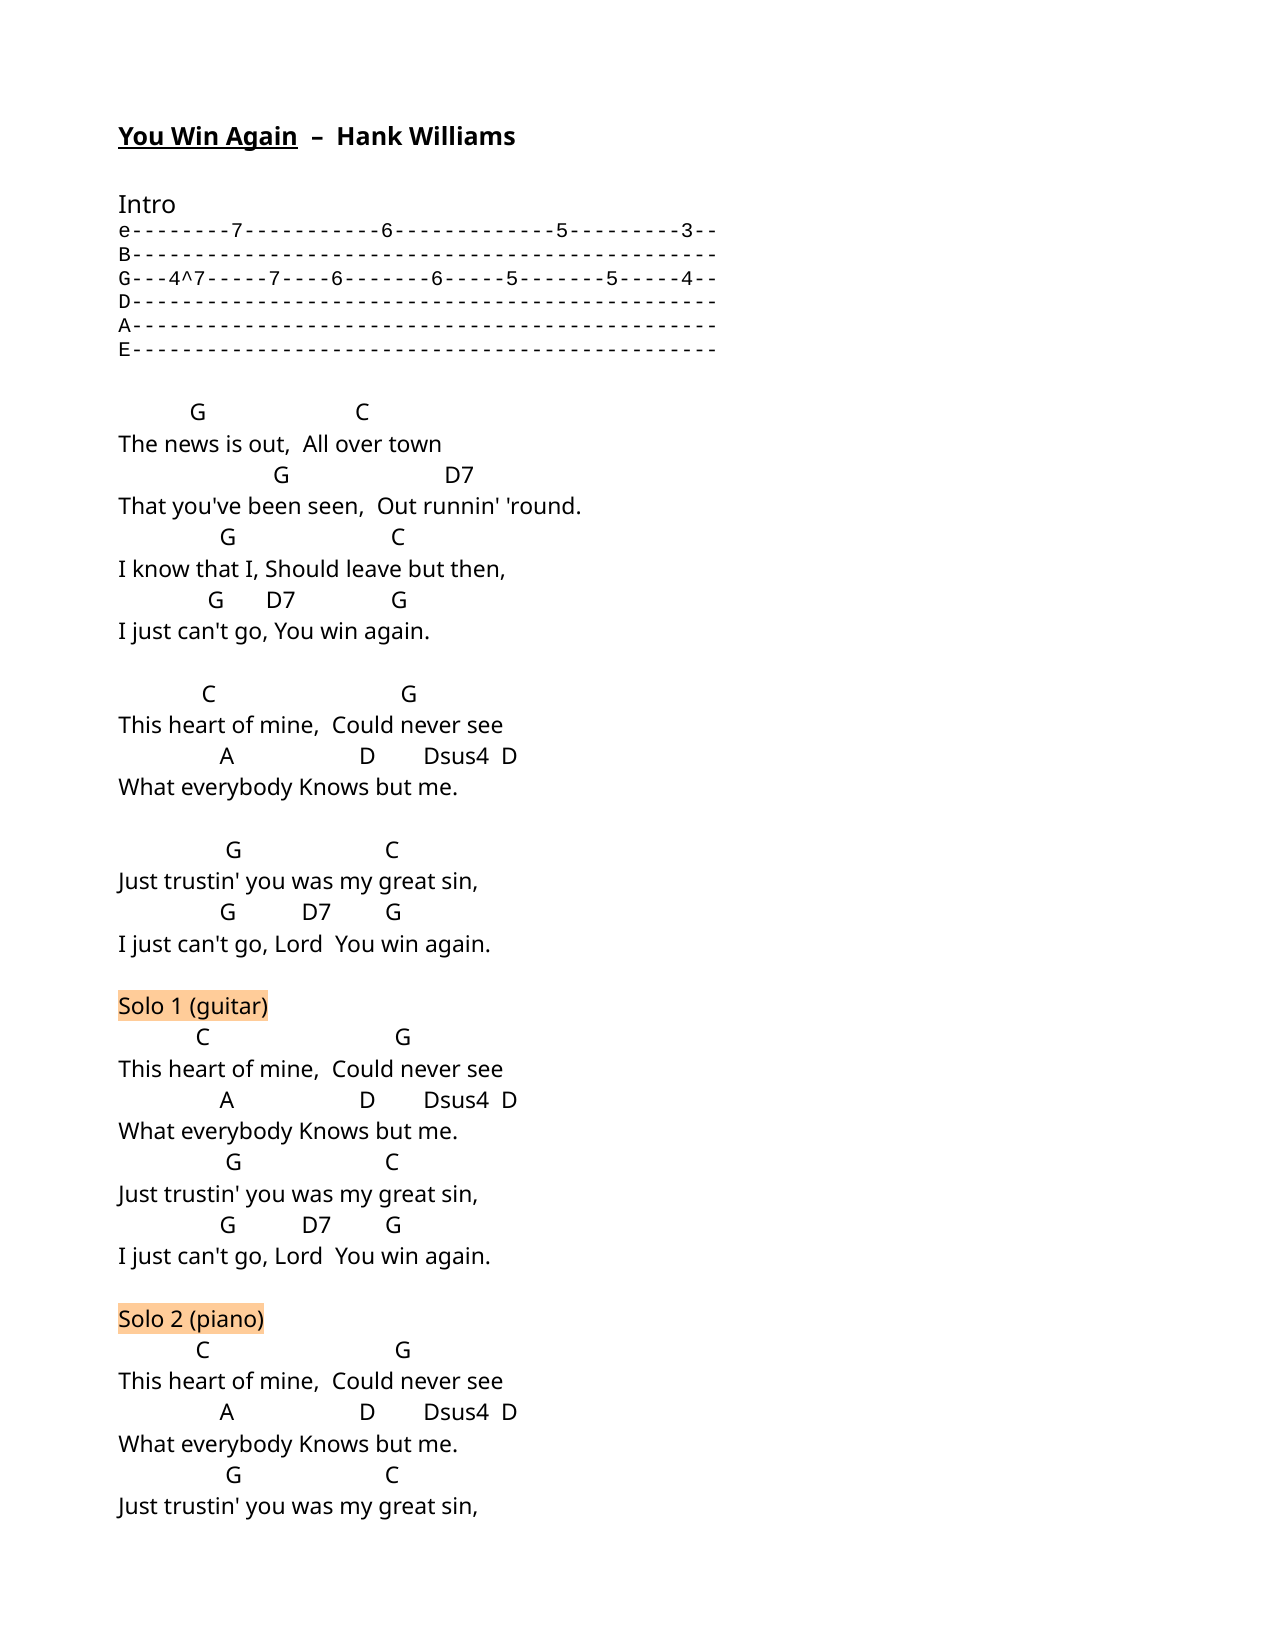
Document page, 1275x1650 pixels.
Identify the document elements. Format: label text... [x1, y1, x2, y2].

text C G [118, 677, 1157, 709]
text I just can't go, Lord You win again. [118, 927, 1157, 959]
text Just trustin' you was my great sin, [118, 865, 1157, 896]
text G D7 G [118, 584, 1157, 615]
text G C [118, 1146, 1157, 1177]
text C G [118, 1334, 1157, 1365]
text This heart of mine, Could never see [118, 709, 1157, 740]
text Solo 2 (piano) [118, 1302, 1157, 1334]
text What everybody Knows but me. [118, 1115, 1157, 1146]
text A----------------------------------------------- [118, 315, 1157, 338]
text I just can't go, You win again. [118, 615, 1157, 646]
text G C [118, 396, 1157, 427]
text E----------------------------------------------- [118, 338, 1157, 362]
text G C [118, 1459, 1157, 1490]
text e--------7-----------6-------------5---------3-- [118, 220, 1157, 244]
text What everybody Knows but me. [118, 1427, 1157, 1459]
text A D Dsus4 D [118, 740, 1157, 771]
text B----------------------------------------------- [118, 244, 1157, 268]
text Just trustin' you was my great sin, [118, 1490, 1157, 1521]
text Intro [118, 186, 1157, 220]
text A D Dsus4 D [118, 1396, 1157, 1427]
text G C [118, 521, 1157, 552]
text G D7 G [118, 1209, 1157, 1240]
text What everybody Knows but me. [118, 771, 1157, 802]
text I just can't go, Lord You win again. [118, 1240, 1157, 1271]
text The news is out, All over town [118, 427, 1157, 459]
text That you've been seen, Out runnin' 'round. [118, 490, 1157, 521]
text I know that I, Should leave but then, [118, 552, 1157, 584]
text This heart of mine, Could never see [118, 1052, 1157, 1084]
text This heart of mine, Could never see [118, 1365, 1157, 1396]
text You Win Again – Hank Williams [118, 118, 1157, 152]
text Just trustin' you was my great sin, [118, 1177, 1157, 1209]
text G C [118, 834, 1157, 865]
text A D Dsus4 D [118, 1084, 1157, 1115]
text Solo 1 (guitar) [118, 990, 1157, 1021]
text C G [118, 1021, 1157, 1052]
text G D7 [118, 459, 1157, 490]
text G---4^7-----7----6-------6-----5-------5-----4-- [118, 268, 1157, 291]
text G D7 G [118, 896, 1157, 927]
text D----------------------------------------------- [118, 291, 1157, 315]
